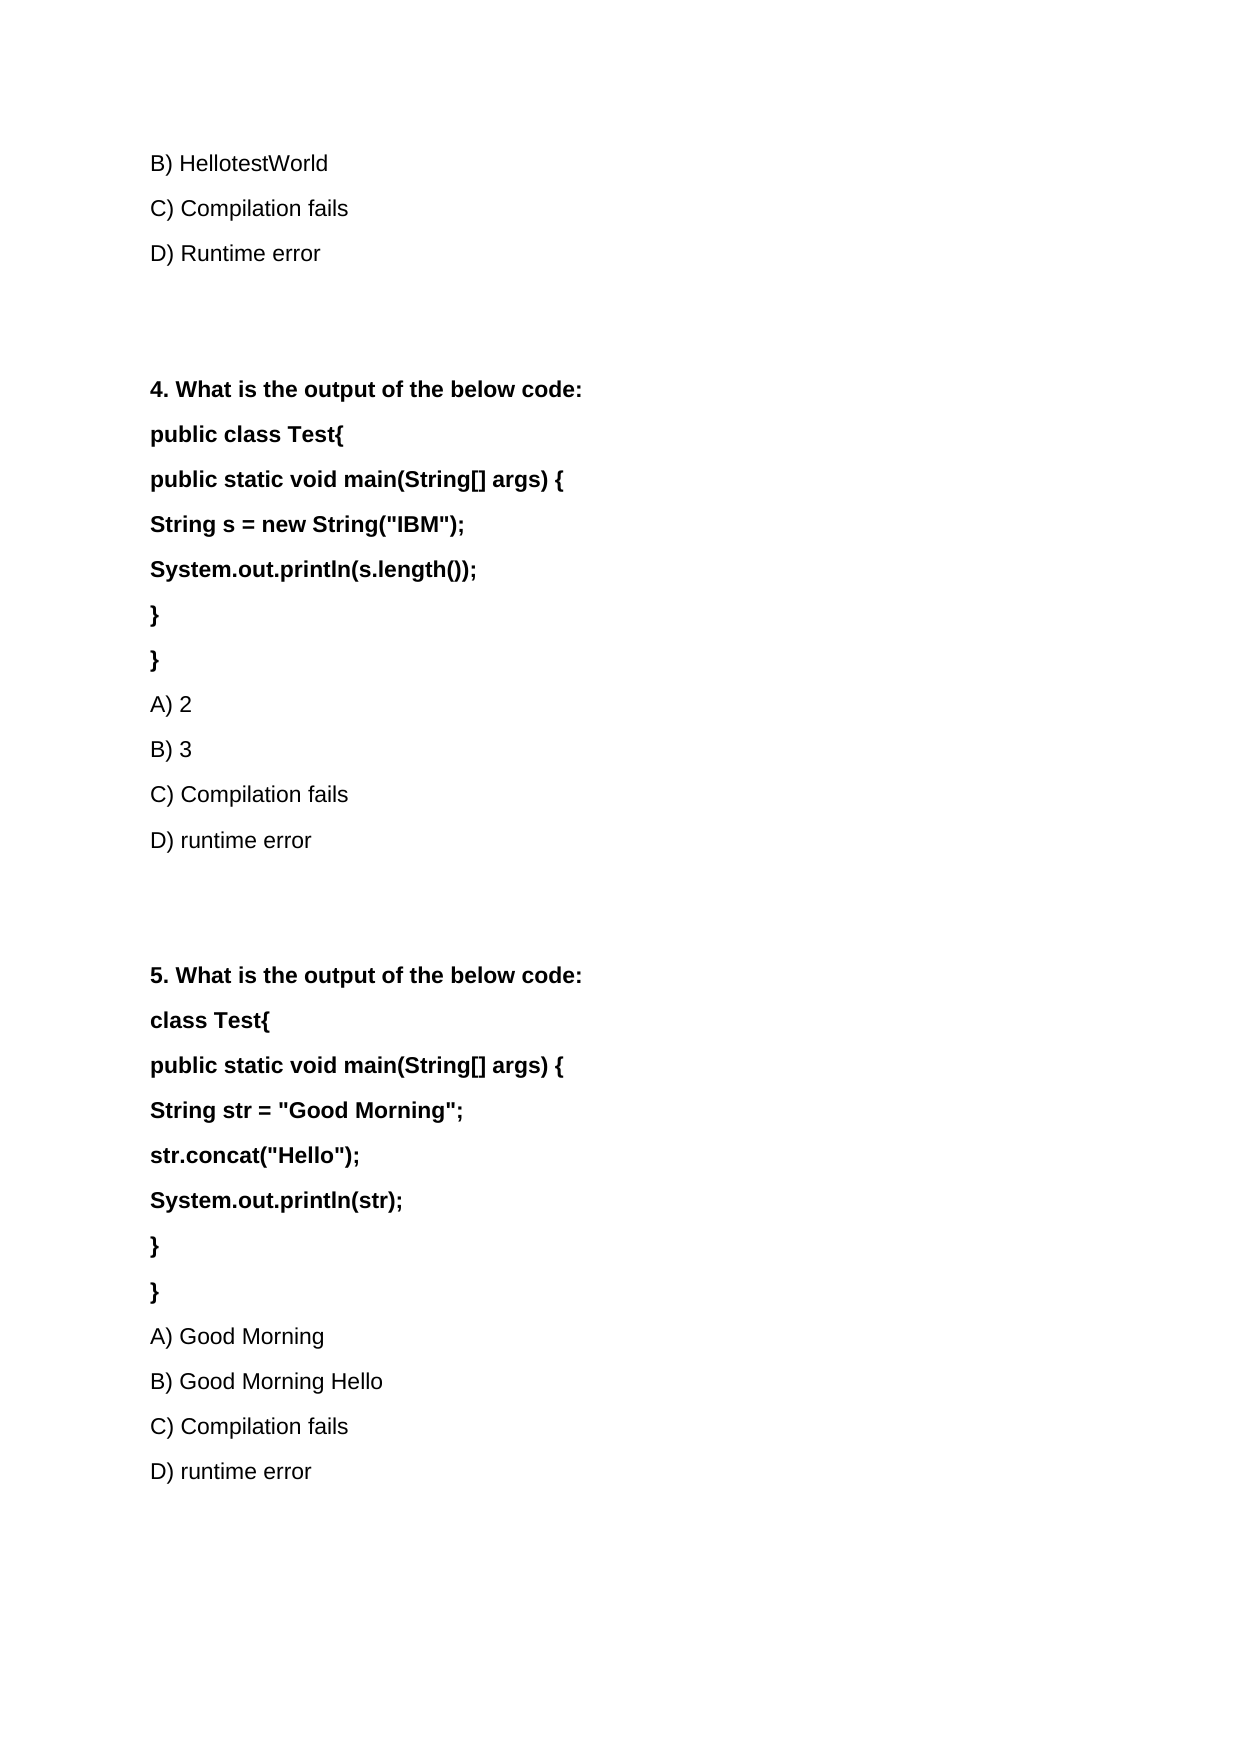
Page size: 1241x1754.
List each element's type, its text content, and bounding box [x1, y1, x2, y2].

text } [150, 601, 1090, 627]
text B) Good Morning Hello [150, 1368, 1090, 1394]
text A) Good Morning [150, 1323, 1090, 1349]
text class Test{ [150, 1007, 1090, 1033]
text String str = "Good Morning"; [150, 1097, 1090, 1123]
text B) 3 [150, 736, 1090, 763]
text C) Compilation fails [150, 195, 1090, 221]
text System.out.println(str); [150, 1187, 1090, 1214]
text public class Test{ [150, 421, 1090, 447]
text C) Compilation fails [150, 781, 1090, 808]
text 4. What is the output of the below code: [150, 376, 1090, 402]
text C) Compilation fails [150, 1413, 1090, 1439]
text public static void main(String[] args) { [150, 1052, 1090, 1078]
text public static void main(String[] args) { [150, 466, 1090, 492]
text } [150, 1278, 1090, 1304]
text String s = new String("IBM"); [150, 511, 1090, 537]
text D) runtime error [150, 1458, 1090, 1484]
text B) HellotestWorld [150, 150, 1090, 176]
text } [150, 646, 1090, 672]
text System.out.println(s.length()); [150, 556, 1090, 582]
text 5. What is the output of the below code: [150, 962, 1090, 988]
text str.concat("Hello"); [150, 1142, 1090, 1169]
text D) Runtime error [150, 240, 1090, 267]
text A) 2 [150, 691, 1090, 718]
text } [150, 1232, 1090, 1259]
text D) runtime error [150, 827, 1090, 853]
